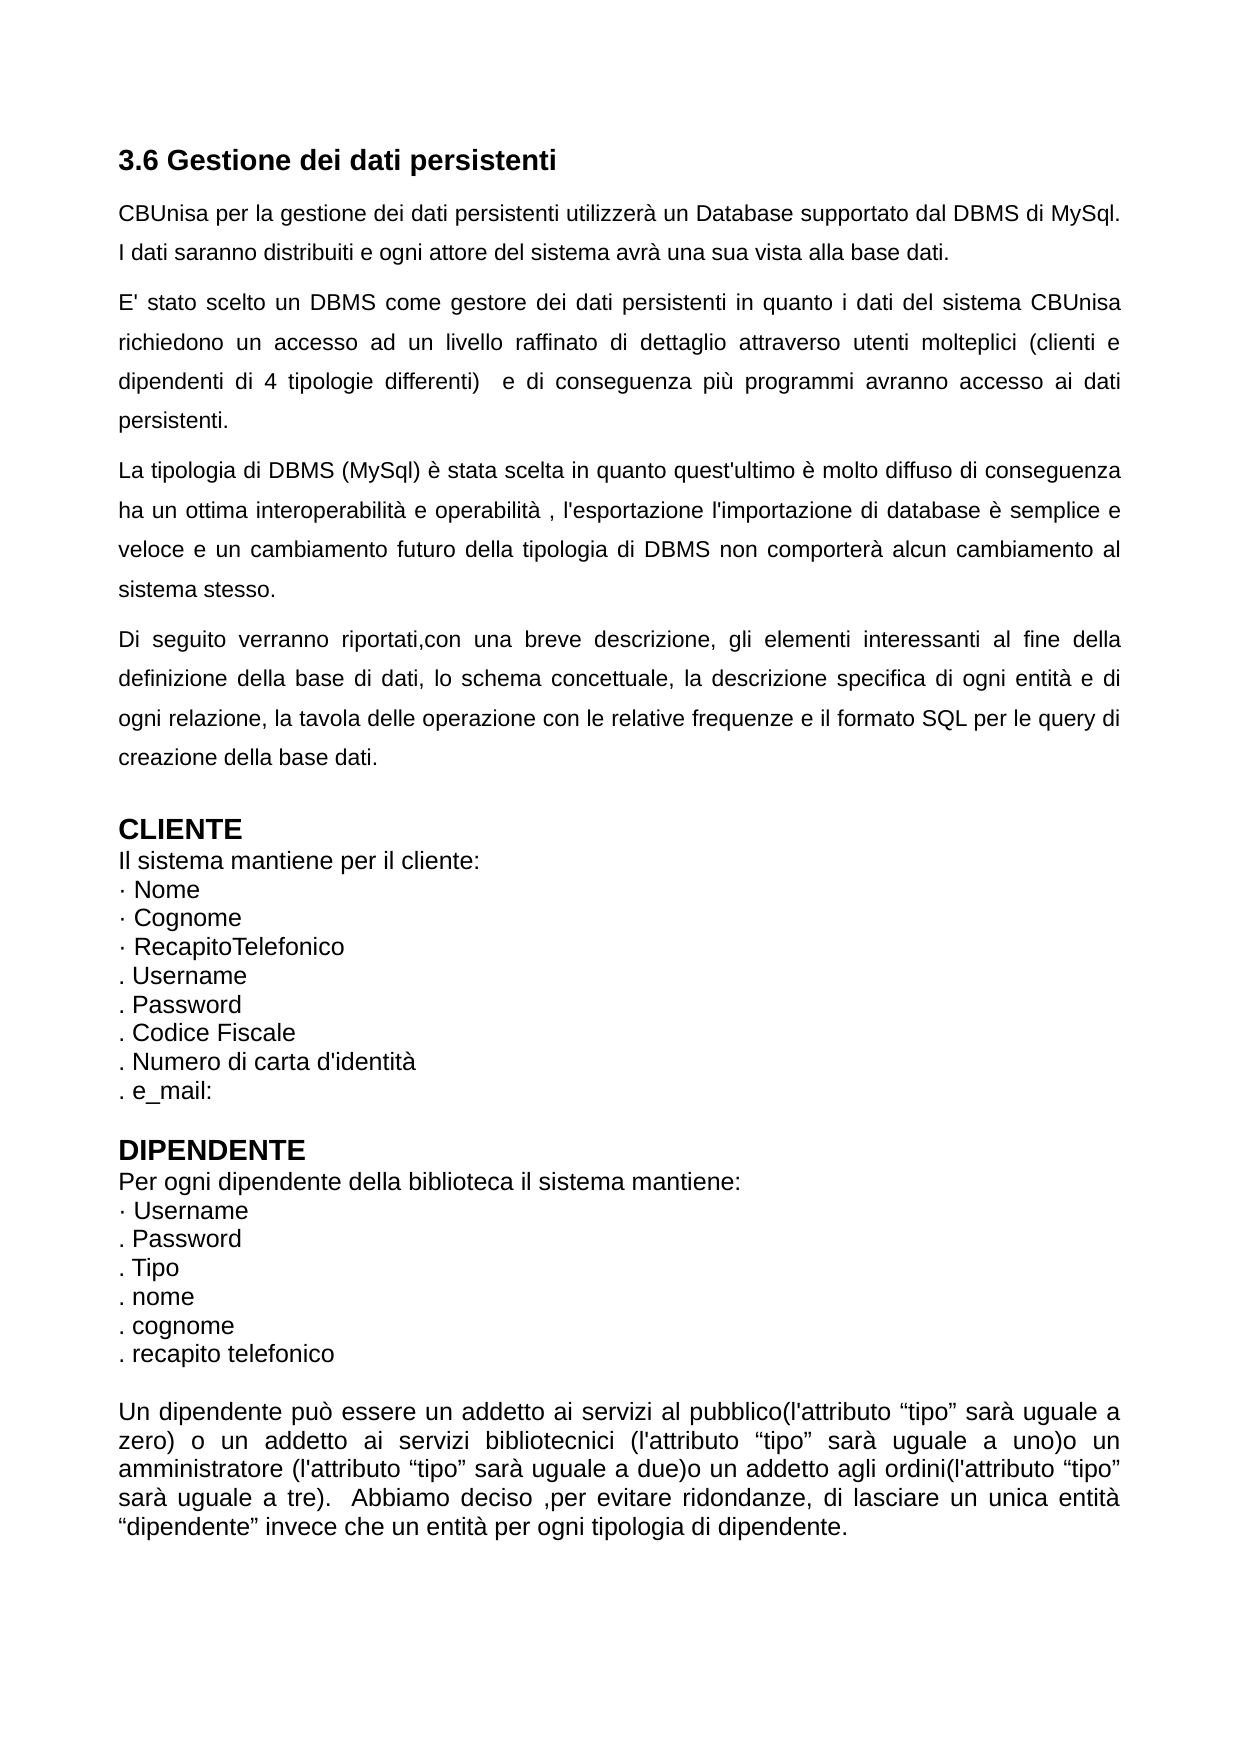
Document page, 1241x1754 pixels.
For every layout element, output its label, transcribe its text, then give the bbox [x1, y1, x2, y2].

text La tipologia di DBMS (MySql) è stata scelta in quanto quest'ultimo è molto diffuso di conseguenza ha un ottima interoperabilità e operabilità , l'esportazione l'importazione di database è semplice e veloce e un cambiamento futuro della tipologia di DBMS non comporterà alcun cambiamento al sistema stesso. [118, 457, 1122, 602]
text . Password [118, 1224, 1122, 1253]
text · Cognome [118, 903, 1122, 932]
text . Password [118, 989, 1122, 1018]
text Un dipendente può essere un addetto ai servizi al pubblico(l'attributo “tipo” sarà uguale a zero) o un addetto ai servizi bibliotecnici (l'attributo “tipo” sarà uguale a uno)o un amministratore (l'attributo “tipo” sarà uguale a due)o un addetto agli ordini(l'attributo “tipo” sarà uguale a tre). Abbiamo deciso ,per evitare ridondanze, di lasciare un unica entità “dipendente” invece che un entità per ogni tipologia di dipendente. [118, 1397, 1122, 1541]
text . cognome [118, 1311, 1122, 1339]
text · RecapitoTelefonico [118, 932, 1122, 961]
text E' stato scelto un DBMS come gestore dei dati persistenti in quanto i dati del sistema CBUnisa richiedono un accesso ad un livello raffinato di dettaglio attraverso utenti molteplici (clienti e dipendenti di 4 tipologie differenti) e di conseguenza più programmi avranno accesso ai dati persistenti. [118, 289, 1122, 434]
text Il sistema mantiene per il cliente: [118, 846, 1122, 874]
text . Codice Fiscale [118, 1018, 1122, 1047]
subtitle 3.6 Gestione dei dati persistenti [118, 143, 1122, 177]
text Di seguito verranno riportati,con una breve descrizione, gli elementi interessanti al fine della definizione della base di dati, lo schema concettuale, la descrizione specifica di ogni entità e di ogni relazione, la tavola delle operazione con le relative frequenze e il formato SQL per le query di creazione della base dati. [118, 626, 1122, 770]
text Per ogni dipendente della biblioteca il sistema mantiene: [118, 1167, 1122, 1196]
text . recapito telefonico [118, 1339, 1122, 1368]
text CLIENTE [118, 812, 1122, 846]
text . Username [118, 961, 1122, 989]
text . Tipo [118, 1253, 1122, 1282]
text . e_mail: [118, 1076, 1122, 1104]
text · Nome [118, 874, 1122, 903]
text DIPENDENTE [118, 1133, 1122, 1167]
text CBUnisa per la gestione dei dati persistenti utilizzerà un Database supportato dal DBMS di MySql. I dati saranno distribuiti e ogni attore del sistema avrà una sua vista alla base dati. [118, 199, 1122, 265]
text · Username [118, 1196, 1122, 1224]
text . nome [118, 1282, 1122, 1311]
text . Numero di carta d'identità [118, 1047, 1122, 1076]
